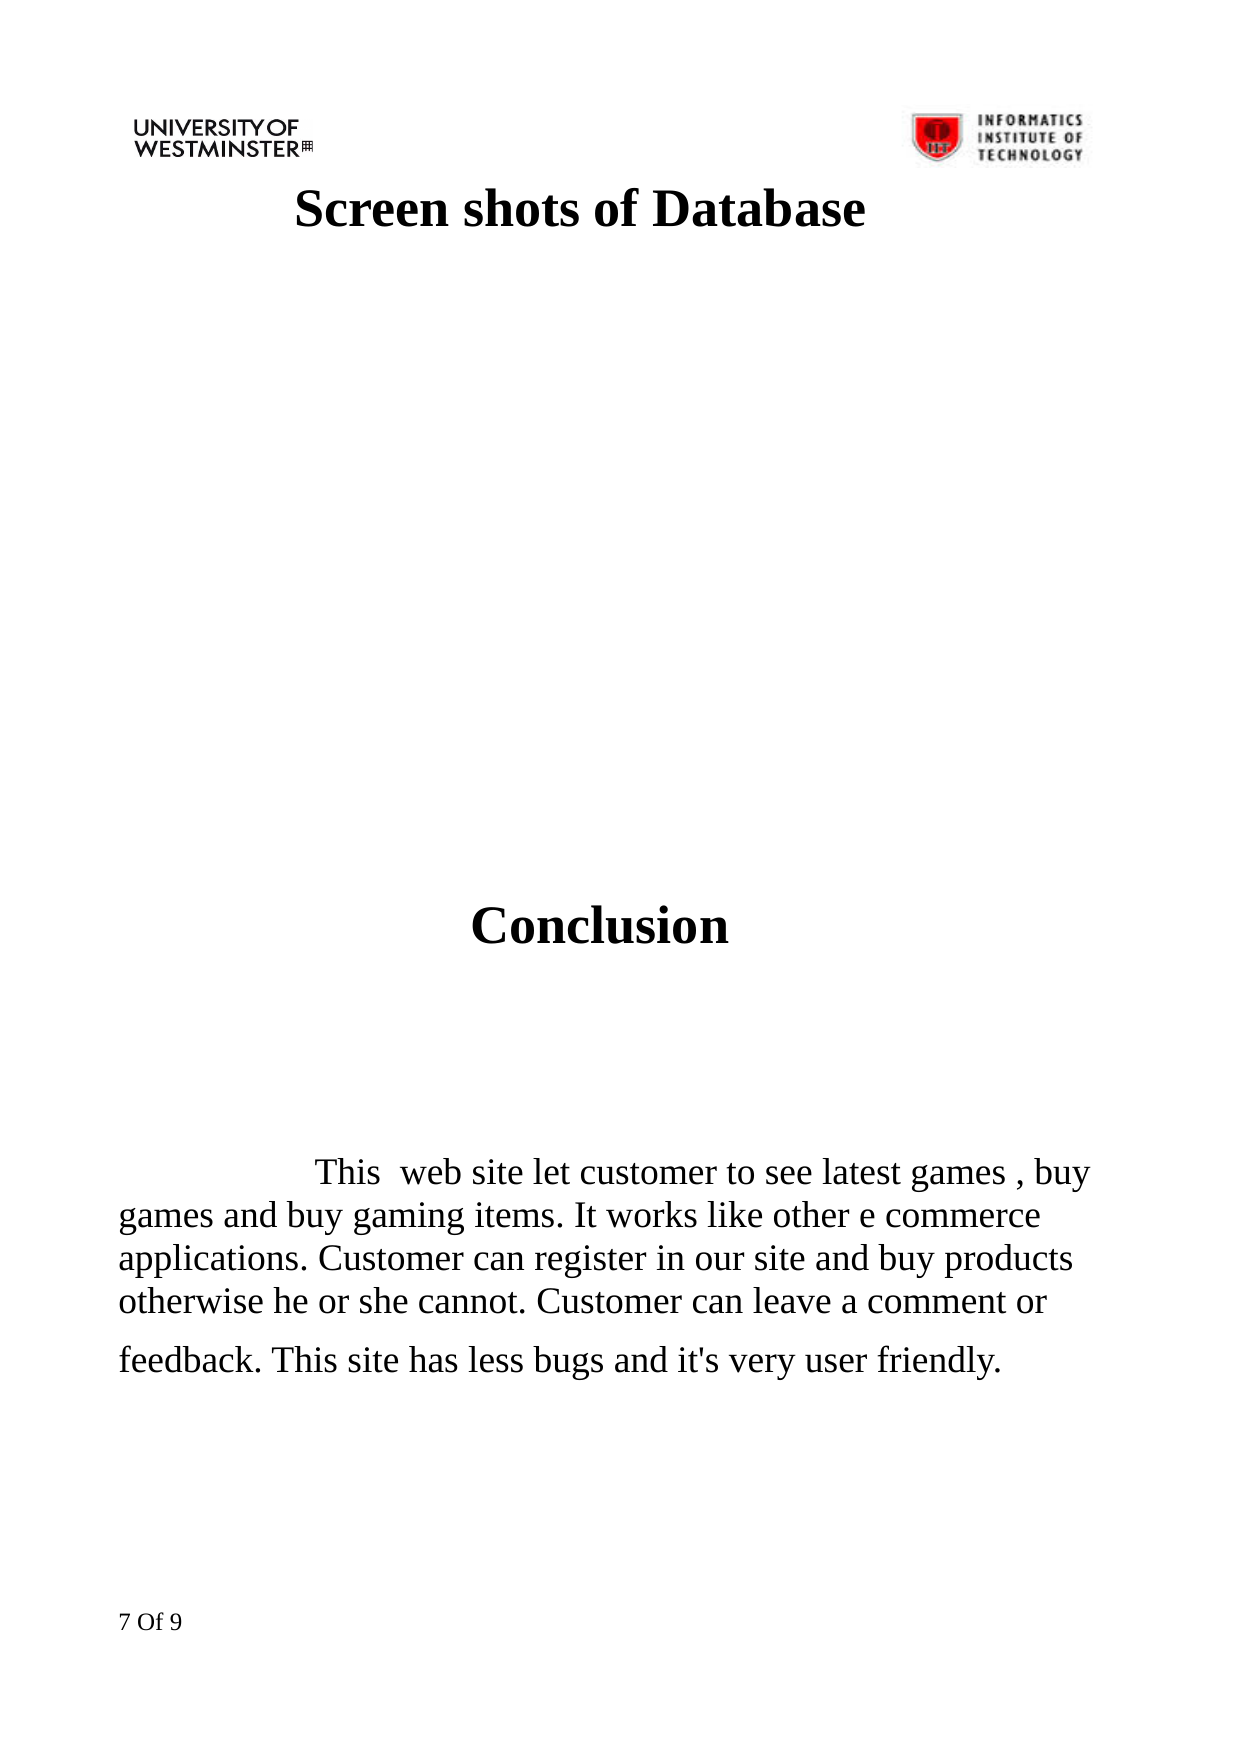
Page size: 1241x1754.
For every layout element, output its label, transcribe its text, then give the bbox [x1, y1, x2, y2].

picture [134, 119, 313, 157]
text This web site let customer to see latest games , buy games and buy gaming items. It works like other e commerce applications. Customer can register in our site and buy products otherwise he or she cannot. Customer can leave a comment or feedback. This site has less bugs and it's very user friendly. [118, 1149, 1122, 1384]
text Conclusion [118, 893, 1122, 955]
text Screen shots of Database [118, 176, 1122, 239]
picture [875, 104, 1120, 168]
